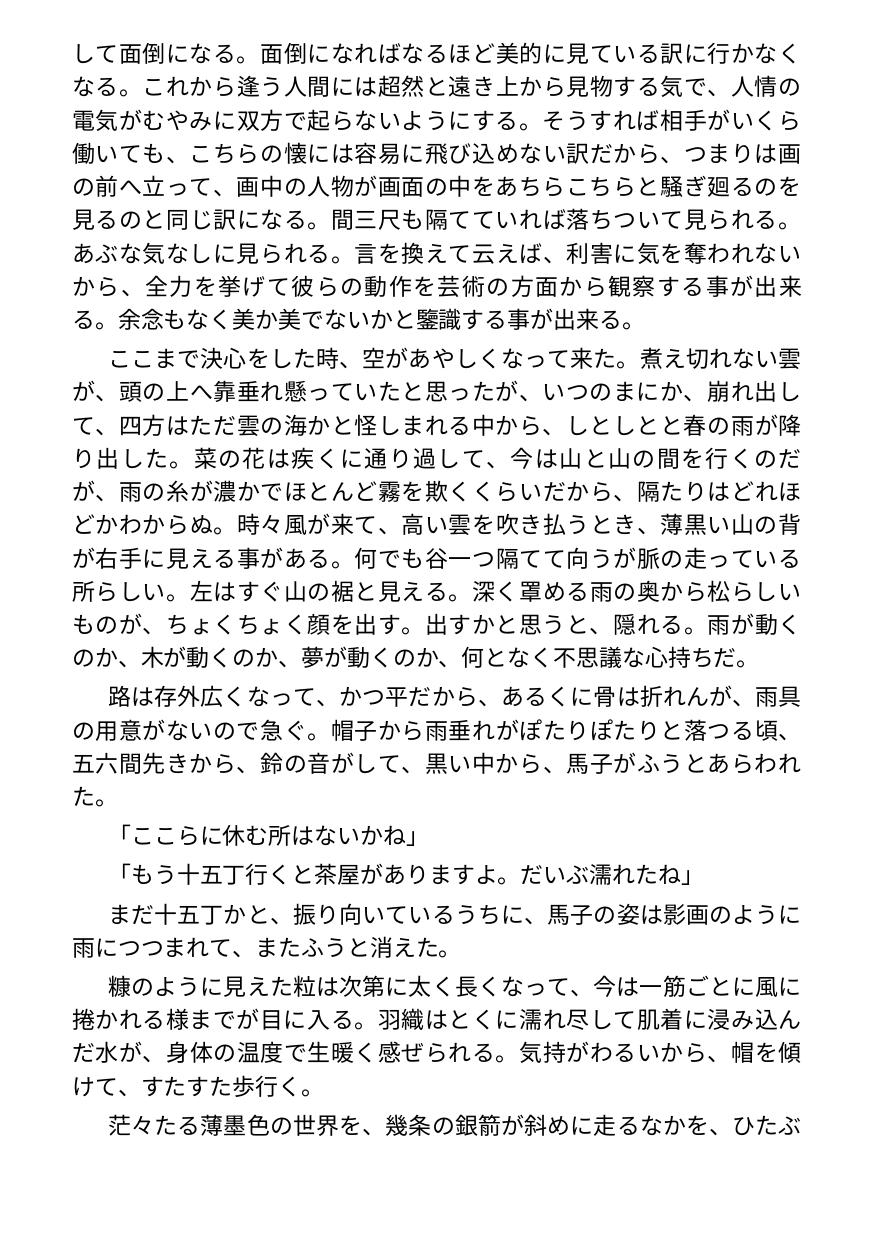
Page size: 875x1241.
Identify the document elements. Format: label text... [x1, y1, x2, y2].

text 「ここらに休む所はないかね」 [72, 818, 802, 851]
text 茫々たる薄墨色の世界を、幾条の銀箭が斜めに走るなかを、ひたぶ [72, 1108, 802, 1141]
text 糠のように見えた粒は次第に太く長くなって、今は一筋ごとに風に捲かれる様までが目に入る。羽織はとくに濡れ尽して肌着に浸み込んだ水が、身体の温度で生暖く感ぜられる。気持がわるいから、帽を傾けて、すたすた歩行く。 [72, 969, 802, 1102]
text まだ十五丁かと、振り向いているうちに、馬子の姿は影画のように雨につつまれて、またふうと消えた。 [72, 896, 802, 963]
text ここまで決心をした時、空があやしくなって来た。煮え切れない雲が、頭の上へ靠垂れ懸っていたと思ったが、いつのまにか、崩れ出して、四方はただ雲の海かと怪しまれる中から、しとしとと春の雨が降り出した。菜の花は疾くに通り過して、今は山と山の間を行くのだが、雨の糸が濃かでほとんど霧を欺くくらいだから、隔たりはどれほどかわからぬ。時々風が来て、高い雲を吹き払うとき、薄黒い山の背が右手に見える事がある。何でも谷一つ隔てて向うが脈の走っている所らしい。左はすぐ山の裾と見える。深く罩める雨の奥から松らしいものが、ちょくちょく顔を出す。出すかと思うと、隠れる。雨が動くのか、木が動くのか、夢が動くのか、何となく不思議な心持ちだ。 [72, 341, 802, 673]
text 路は存外広くなって、かつ平だから、あるくに骨は折れんが、雨具の用意がないので急ぐ。帽子から雨垂れがぽたりぽたりと落つる頃、五六間先きから、鈴の音がして、黒い中から、馬子がふうとあらわれた。 [72, 679, 802, 812]
text 「もう十五丁行くと茶屋がありますよ。だいぶ濡れたね」 [72, 857, 802, 891]
text して面倒になる。面倒になればなるほど美的に見ている訳に行かなくなる。これから逢う人間には超然と遠き上から見物する気で、人情の電気がむやみに双方で起らないようにする。そうすれば相手がいくら働いても、こちらの懐には容易に飛び込めない訳だから、つまりは画の前へ立って、画中の人物が画面の中をあちらこちらと騒ぎ廻るのを見るのと同じ訳になる。間三尺も隔てていれば落ちついて見られる。あぶな気なしに見られる。言を換えて云えば、利害に気を奪われないから、全力を挙げて彼らの動作を芸術の方面から観察する事が出来る。余念もなく美か美でないかと鑒識する事が出来る。 [72, 36, 802, 335]
